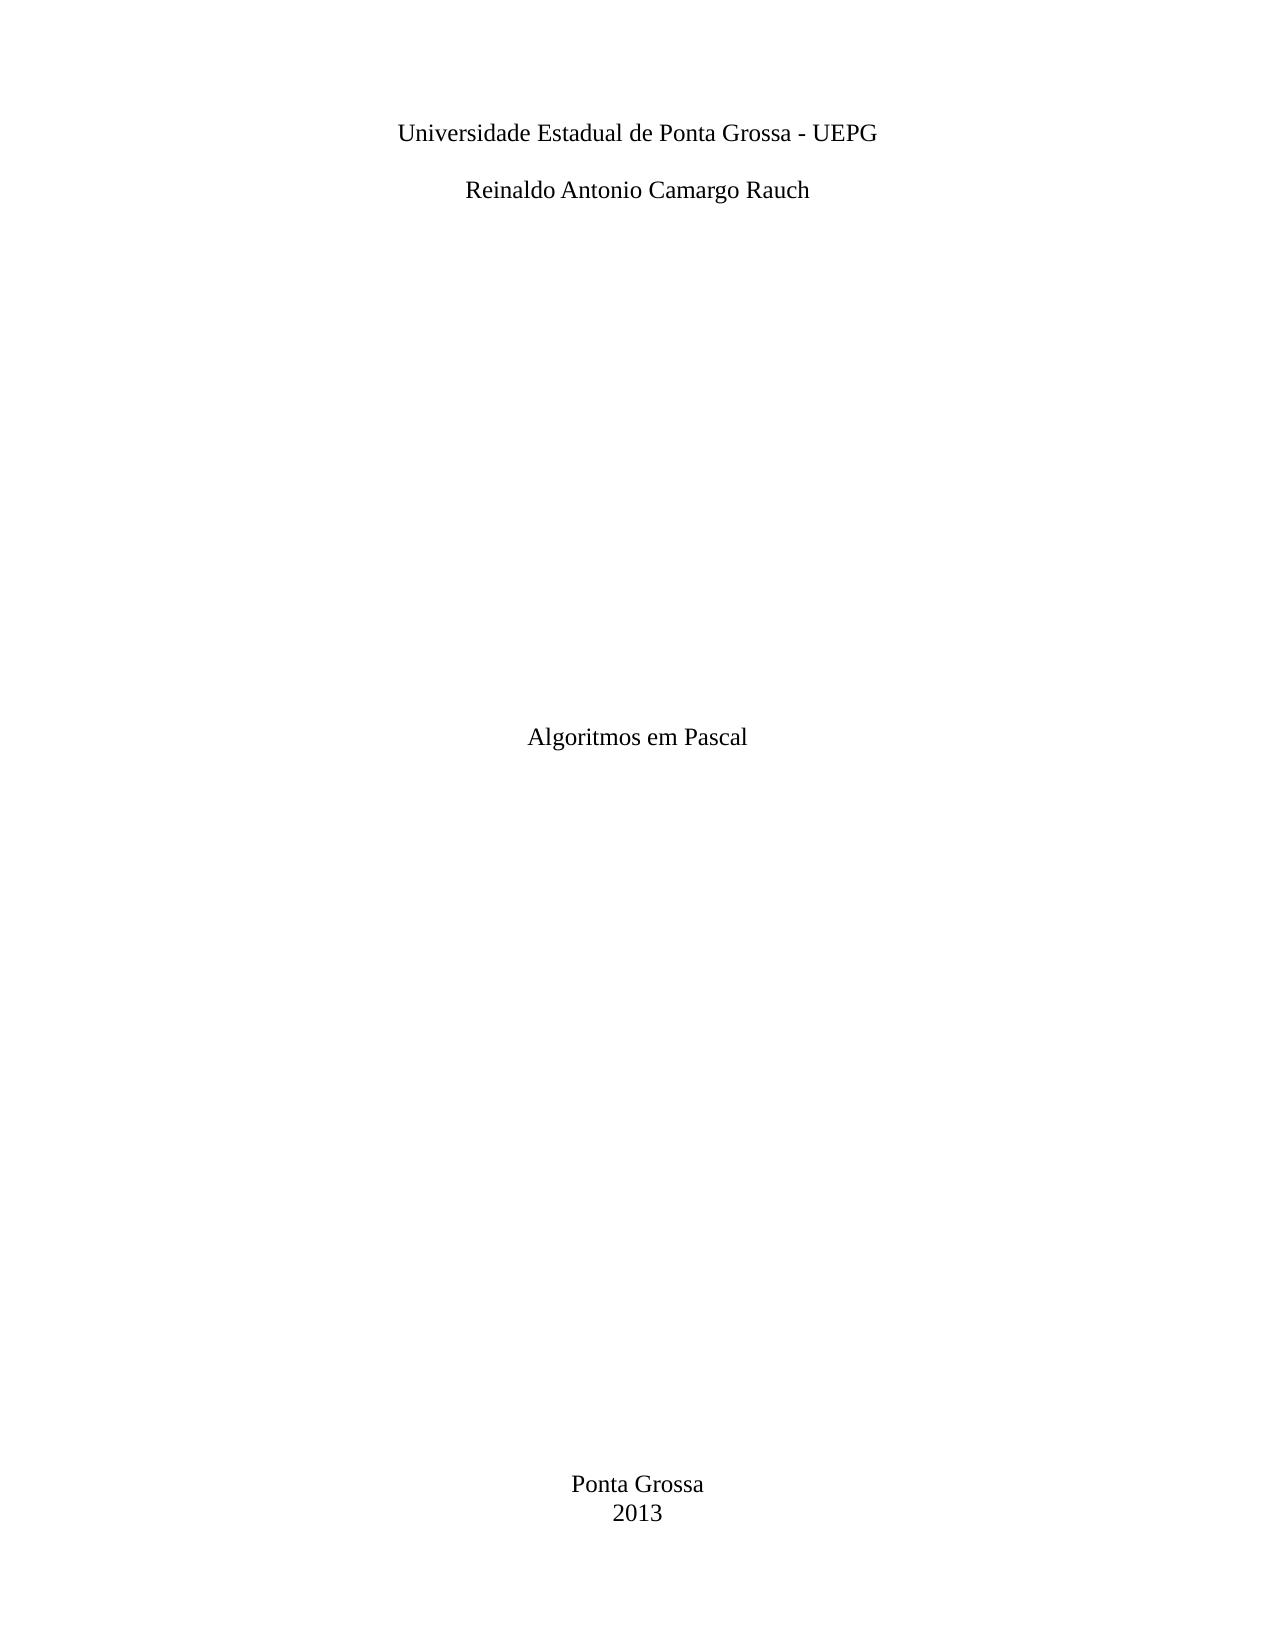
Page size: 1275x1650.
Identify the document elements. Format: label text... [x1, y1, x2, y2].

text Ponta Grossa [118, 1469, 1157, 1498]
text 2013 [118, 1498, 1157, 1527]
text Algoritmos em Pascal [118, 722, 1157, 751]
text Universidade Estadual de Ponta Grossa - UEPG [118, 118, 1157, 147]
text Reinaldo Antonio Camargo Rauch [118, 176, 1157, 204]
